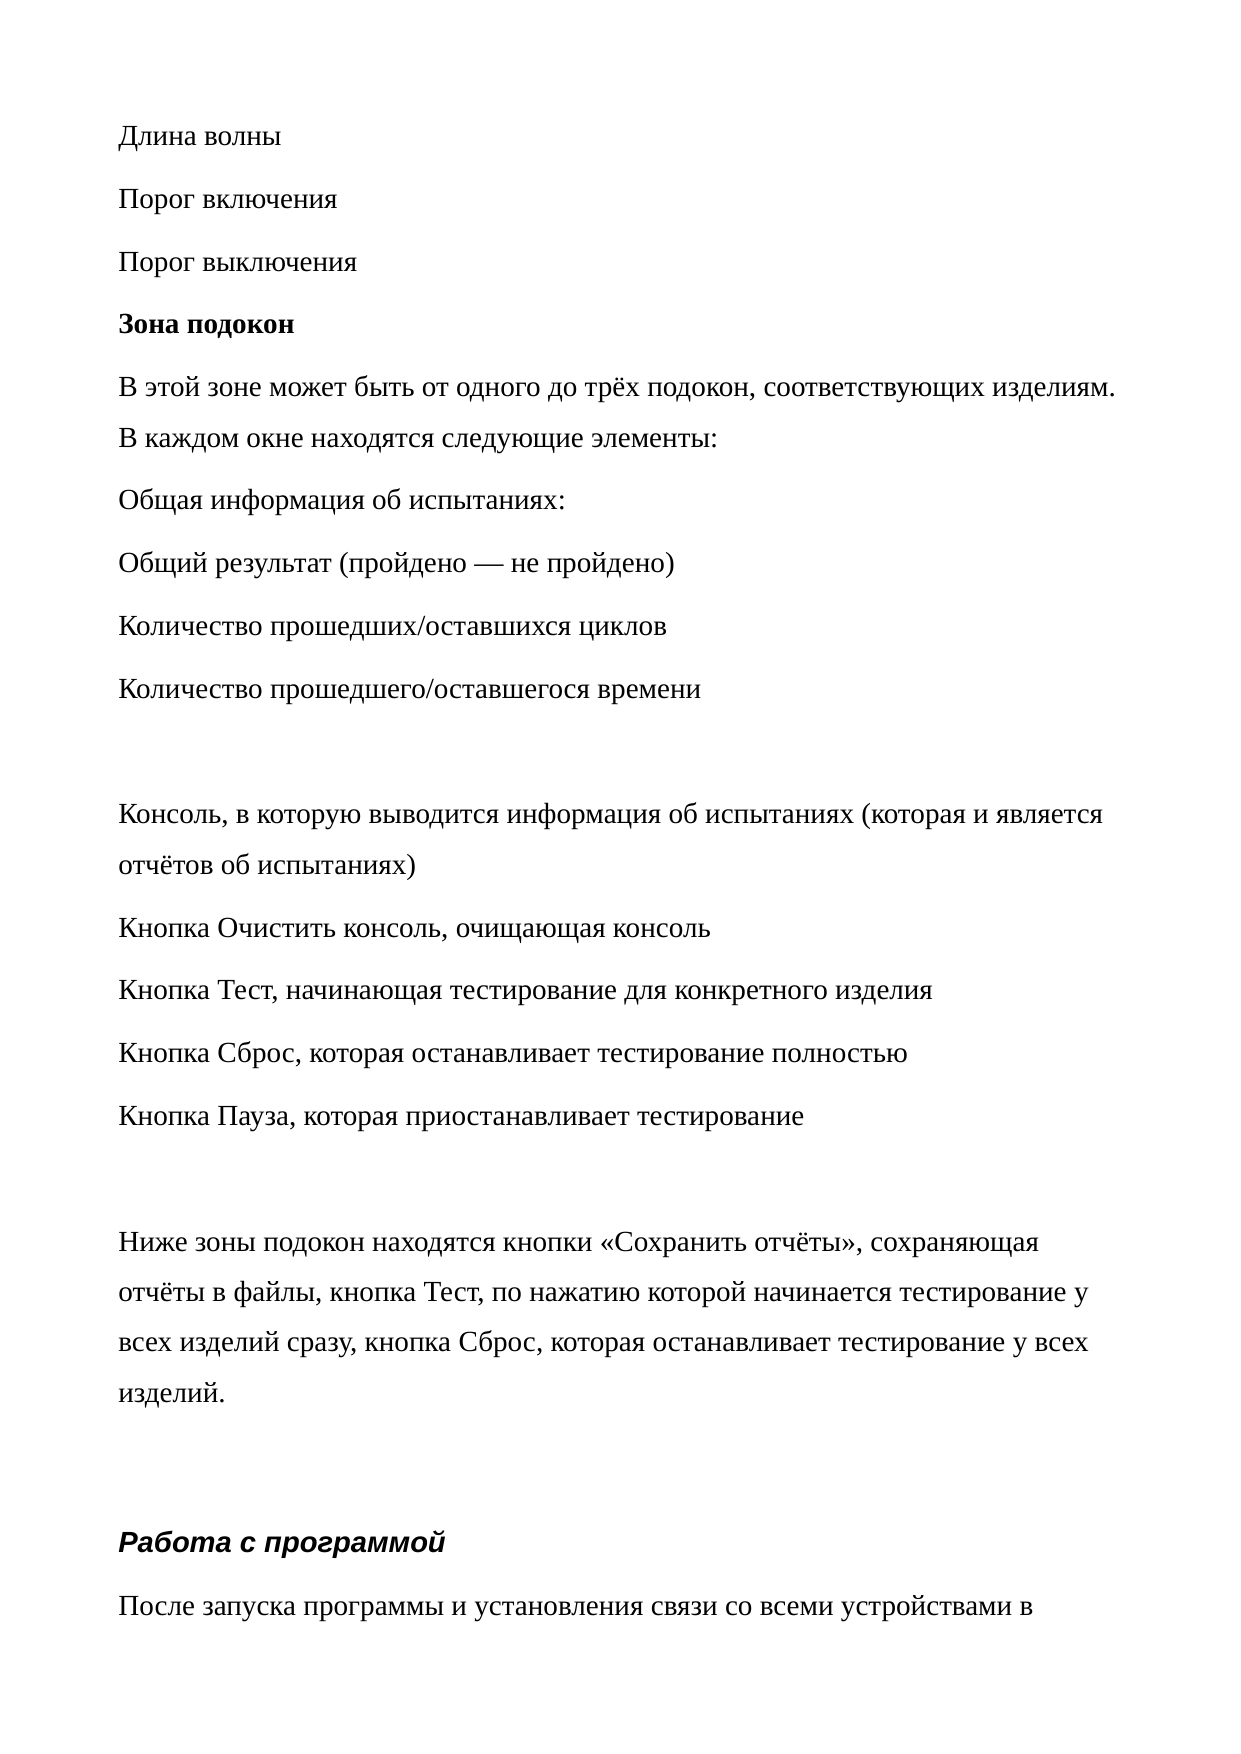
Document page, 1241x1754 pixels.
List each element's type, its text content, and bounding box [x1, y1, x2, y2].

text Кнопка Очистить консоль, очищающая консоль [118, 910, 1122, 943]
subtitle Работа с программой [118, 1525, 1122, 1559]
text Порог включения [118, 181, 1122, 214]
text Порог выключения [118, 244, 1122, 277]
text Общий результат (пройдено — не пройдено) [118, 545, 1122, 579]
text В этой зоне может быть от одного до трёх подокон, соответствующих изделиям. В каждом окне находятся следующие элементы: [118, 369, 1122, 453]
text Количество прошедшего/оставшегося времени [118, 671, 1122, 704]
text Консоль, в которую выводится информация об испытаниях (которая и является отчётов об испытаниях) [118, 797, 1122, 880]
text Общая информация об испытаниях: [118, 482, 1122, 516]
text Зона подокон [118, 307, 1122, 340]
text Количество прошедших/оставшихся циклов [118, 608, 1122, 642]
text После запуска программы и установления связи со всеми устройствами в [118, 1588, 1122, 1622]
text Кнопка Сброс, которая останавливает тестирование полностью [118, 1035, 1122, 1069]
text Ниже зоны подокон находятся кнопки «Сохранить отчёты», сохраняющая отчёты в файлы, кнопка Тест, по нажатию которой начинается тестирование у всех изделий сразу, кнопка Сброс, которая останавливает тестирование у всех изделий. [118, 1224, 1122, 1408]
text Кнопка Пауза, которая приостанавливает тестирование [118, 1098, 1122, 1132]
text Кнопка Тест, начинающая тестирование для конкретного изделия [118, 972, 1122, 1006]
text Длина волны [118, 118, 1122, 152]
